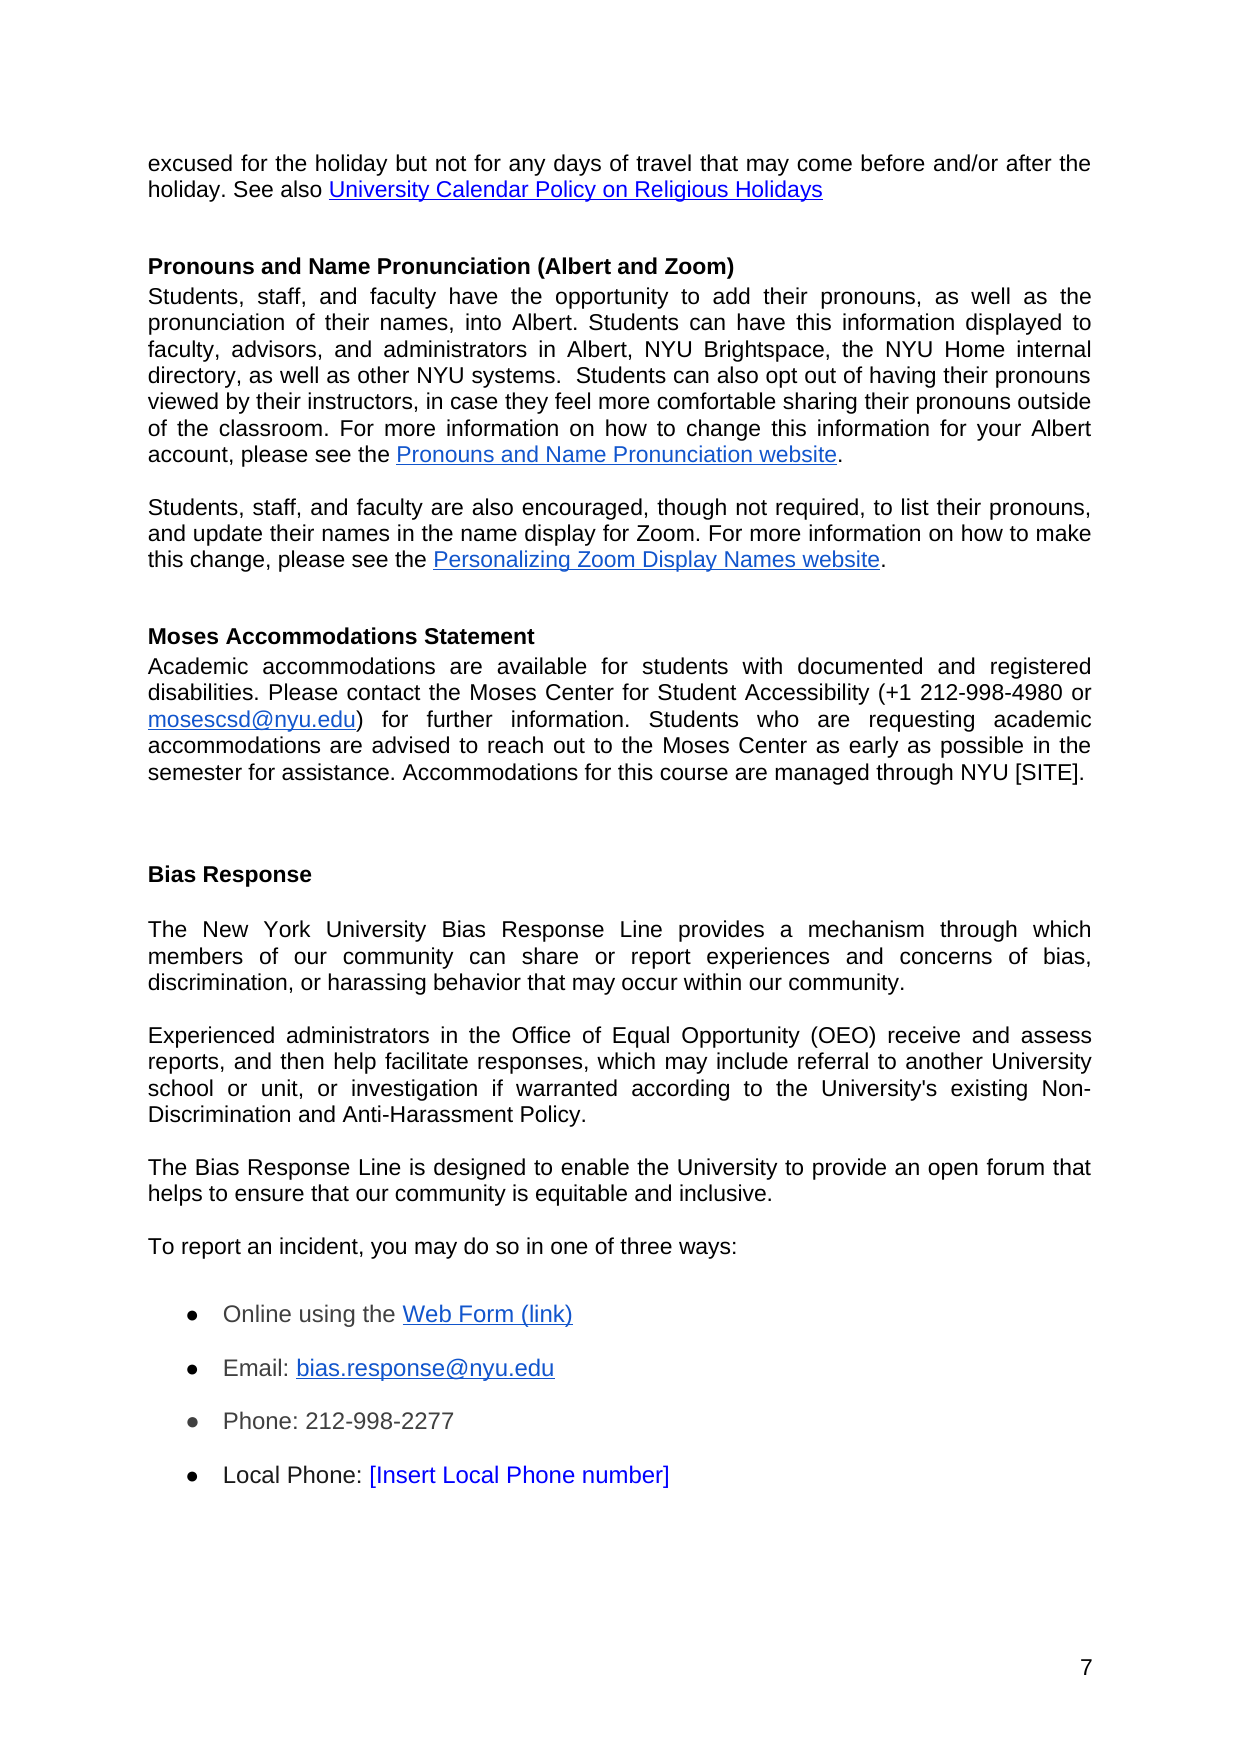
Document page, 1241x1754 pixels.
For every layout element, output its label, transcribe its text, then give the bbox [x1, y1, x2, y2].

subtitle Moses Accommodations Statement [148, 623, 1092, 649]
text The Bias Response Line is designed to enable the University to provide an open forum that helps to ensure that our community is equitable and inclusive. [148, 1153, 1092, 1206]
text The New York University Bias Response Line provides a mechanism through which members of our community can share or report experiences and concerns of bias, discrimination, or harassing behavior that may occur within our community. [148, 916, 1092, 995]
subtitle Bias Response [148, 861, 1092, 887]
list Local Phone: [Insert Local Phone number] [185, 1461, 1092, 1489]
subtitle Pronouns and Name Pronunciation (Albert and Zoom) [148, 253, 1092, 279]
list Online using the Web Form (link) [185, 1300, 1092, 1327]
text Experienced administrators in the Office of Equal Opportunity (OEO) receive and assess reports, and then help facilitate responses, which may include referral to another University school or unit, or investigation if warranted according to the University's existing Non-Discrimination and Anti-Harassment Policy. [148, 1022, 1092, 1127]
text Academic accommodations are available for students with documented and registered disabilities. Please contact the Moses Center for Student Accessibility (+1 212-998-4980 or mosescsd@nyu.edu) for further information. Students who are requesting academic accommodations are advised to reach out to the Moses Center as early as possible in the semester for assistance. Accommodations for this course are managed through NYU [SITE]. [148, 653, 1092, 785]
text excused for the holiday but not for any days of travel that may come before and/or after the holiday. See also University Calendar Policy on Religious Holidays [148, 150, 1092, 203]
text Students, staff, and faculty are also encouraged, though not required, to list their pronouns, and update their names in the name display for Zoom. For more information on how to make this change, please see the Personalizing Zoom Display Names website. [148, 494, 1092, 573]
text To report an incident, you may do so in one of three ways: [148, 1233, 1092, 1259]
list Email: bias.response@nyu.edu [185, 1353, 1092, 1381]
text Students, staff, and faculty have the opportunity to add their pronouns, as well as the pronunciation of their names, into Albert. Students can have this information displayed to faculty, advisors, and administrators in Albert, NYU Brightspace, the NYU Home internal directory, as well as other NYU systems. Students can also opt out of having their pronouns viewed by their instructors, in case they feel more comfortable sharing their pronouns outside of the classroom. For more information on how to change this information for your Albert account, please see the Pronouns and Name Pronunciation website. [148, 283, 1092, 467]
list Phone: 212-998-2277 [185, 1407, 1092, 1435]
